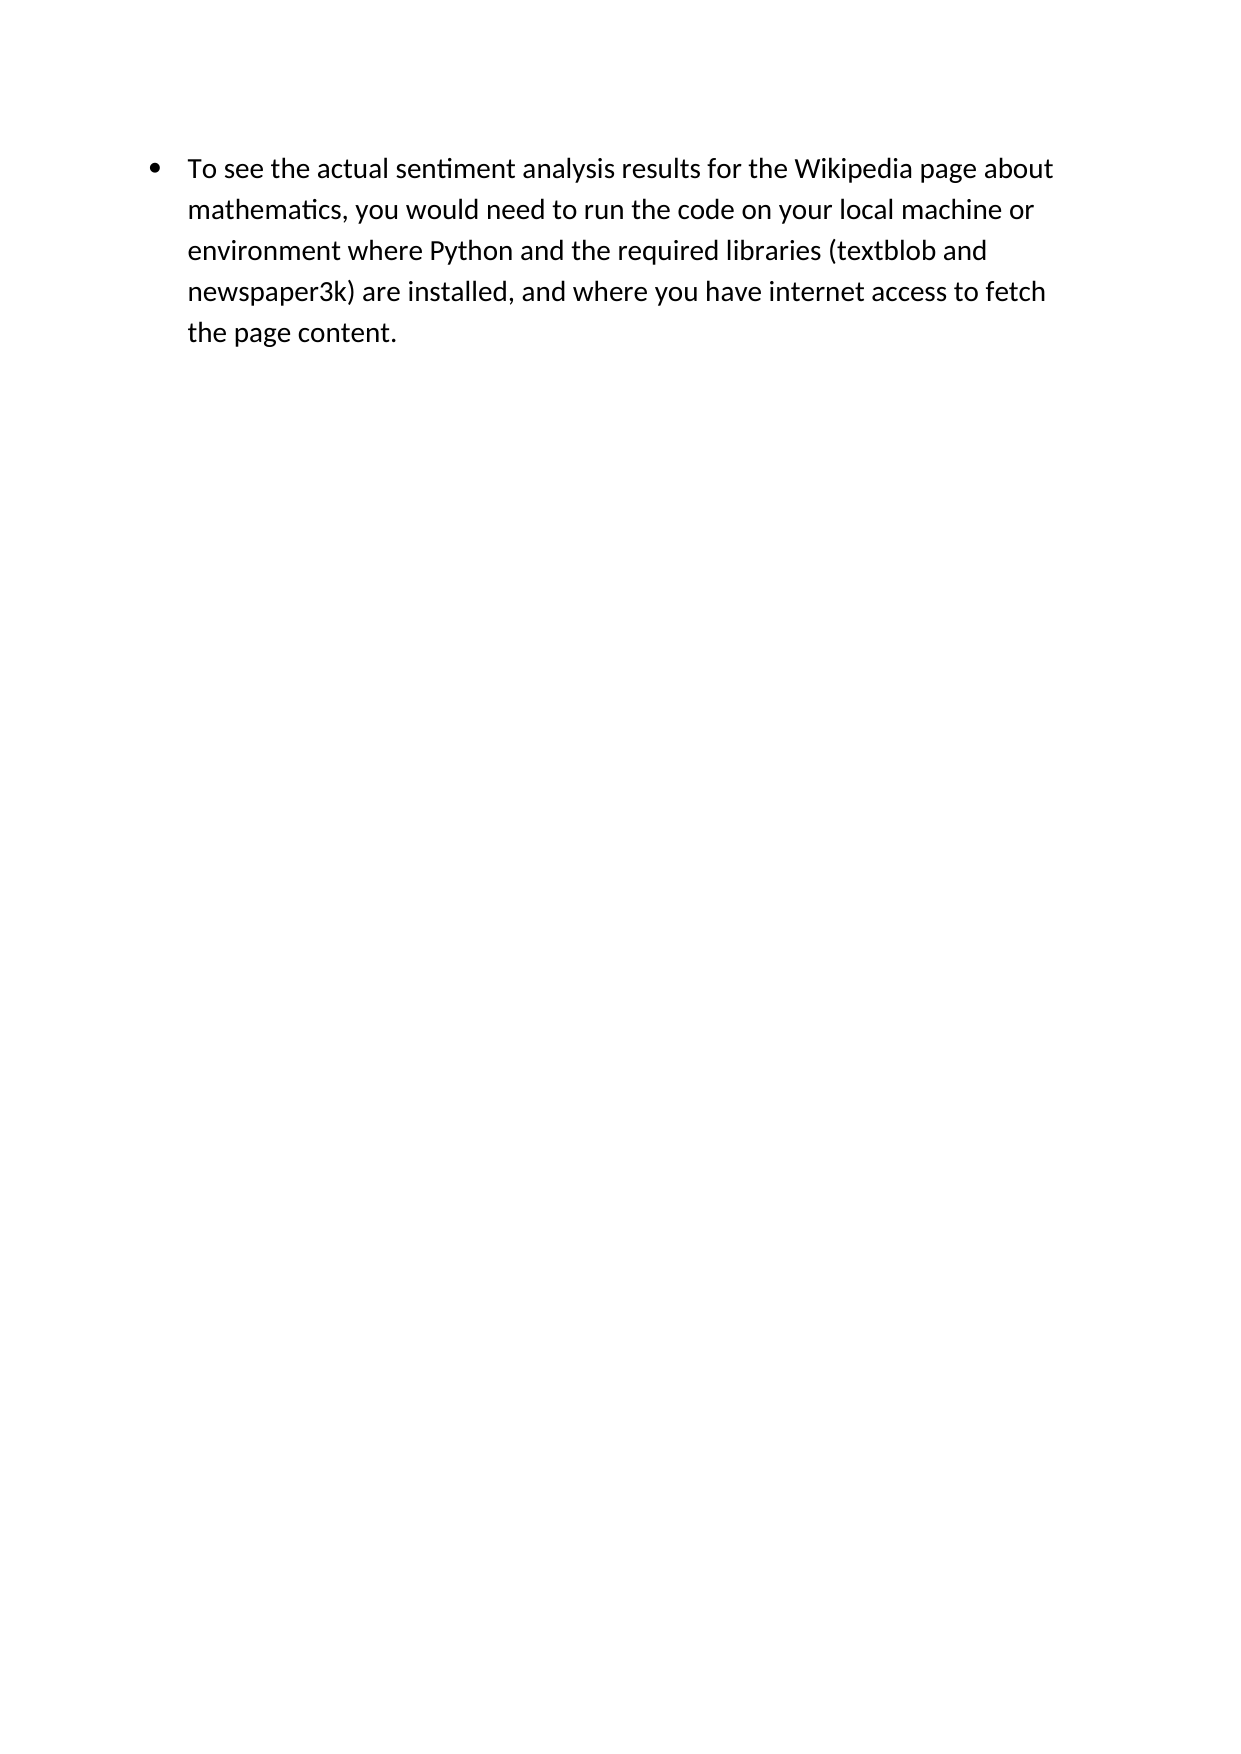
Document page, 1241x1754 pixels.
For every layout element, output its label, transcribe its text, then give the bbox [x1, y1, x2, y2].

list To see the actual sentiment analysis results for the Wikipedia page about mathematics, you would need to run the code on your local machine or environment where Python and the required libraries (textblob and newspaper3k) are installed, and where you have internet access to fetch the page content. [150, 150, 1090, 349]
